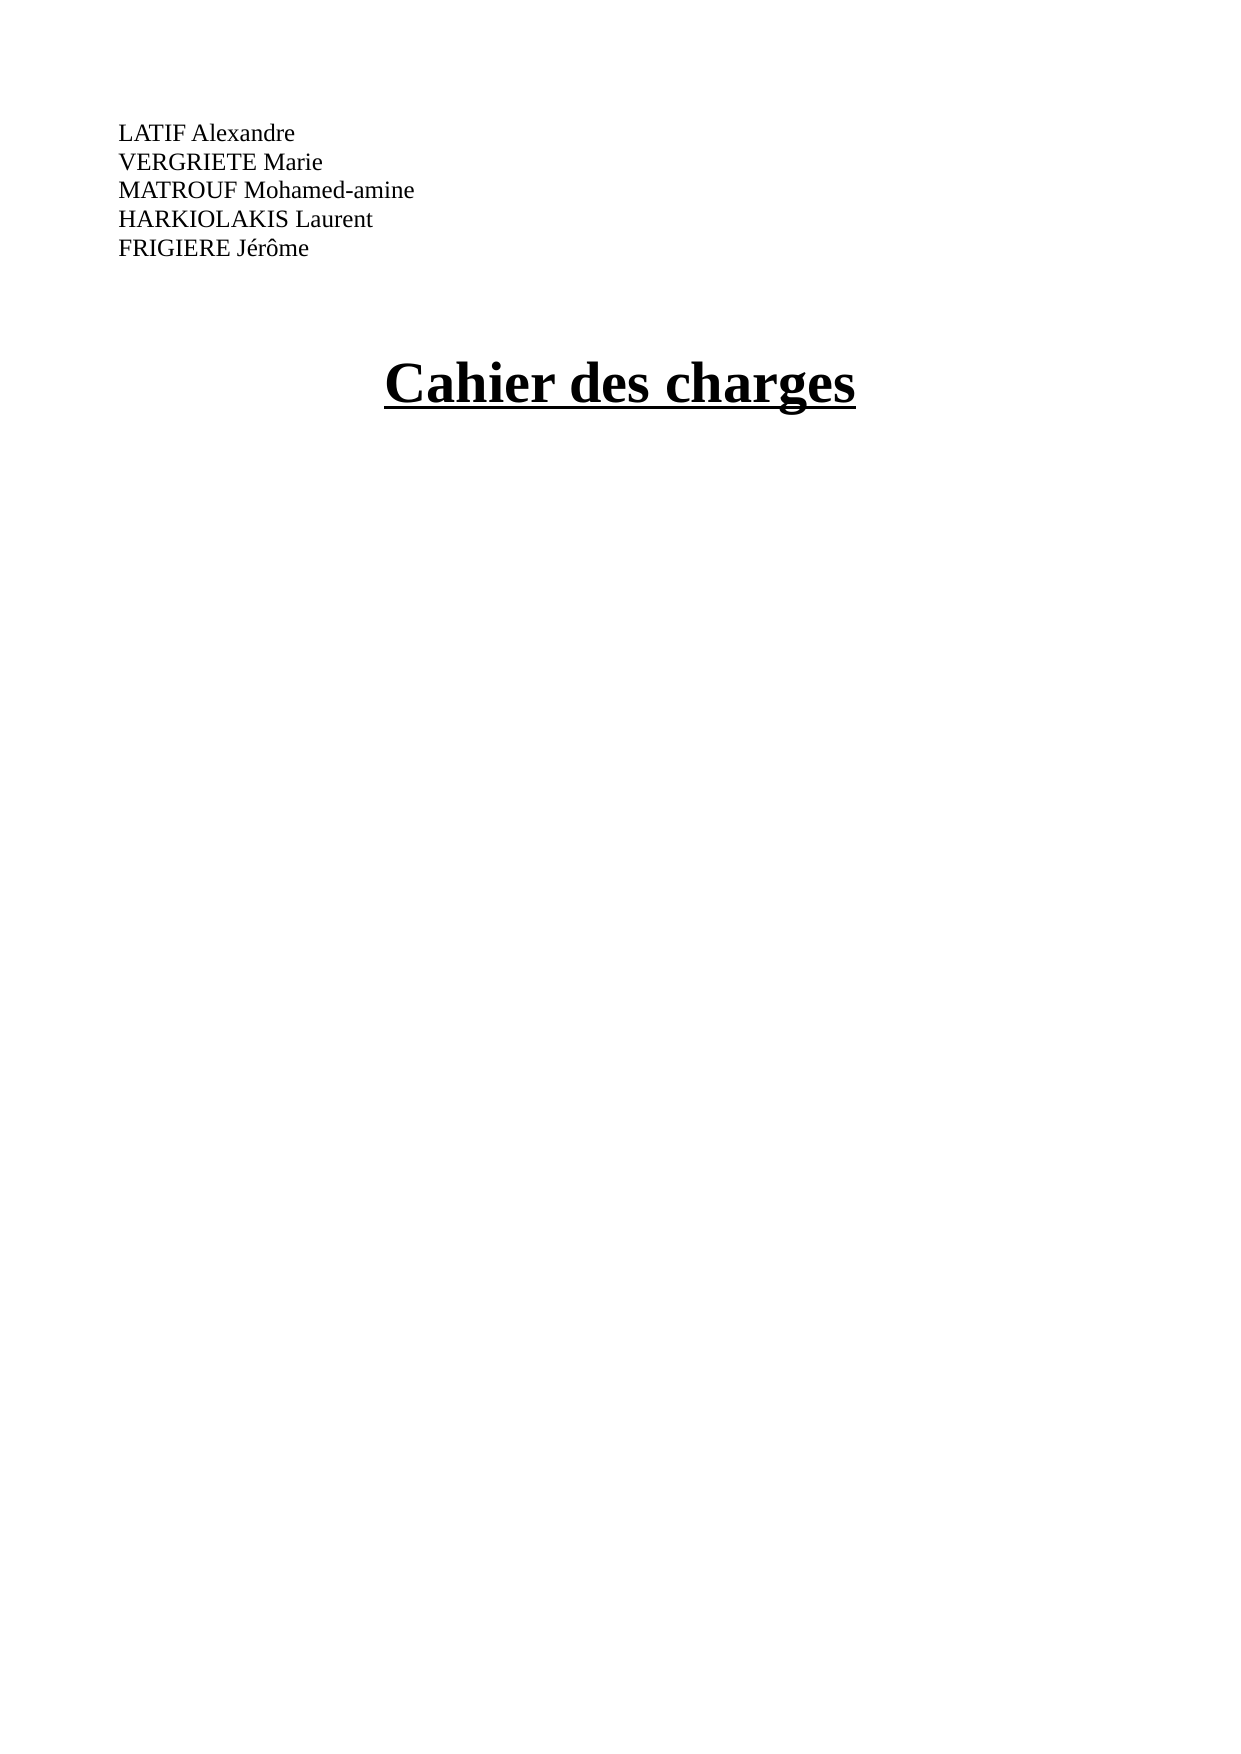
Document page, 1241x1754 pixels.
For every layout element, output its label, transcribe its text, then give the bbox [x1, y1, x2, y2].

text Cahier des charges [118, 348, 1122, 415]
text VERGRIETE Marie [118, 147, 1122, 176]
text FRIGIERE Jérôme [118, 233, 1122, 262]
text LATIF Alexandre [118, 118, 1122, 147]
text HARKIOLAKIS Laurent [118, 204, 1122, 233]
text MATROUF Mohamed-amine [118, 176, 1122, 204]
